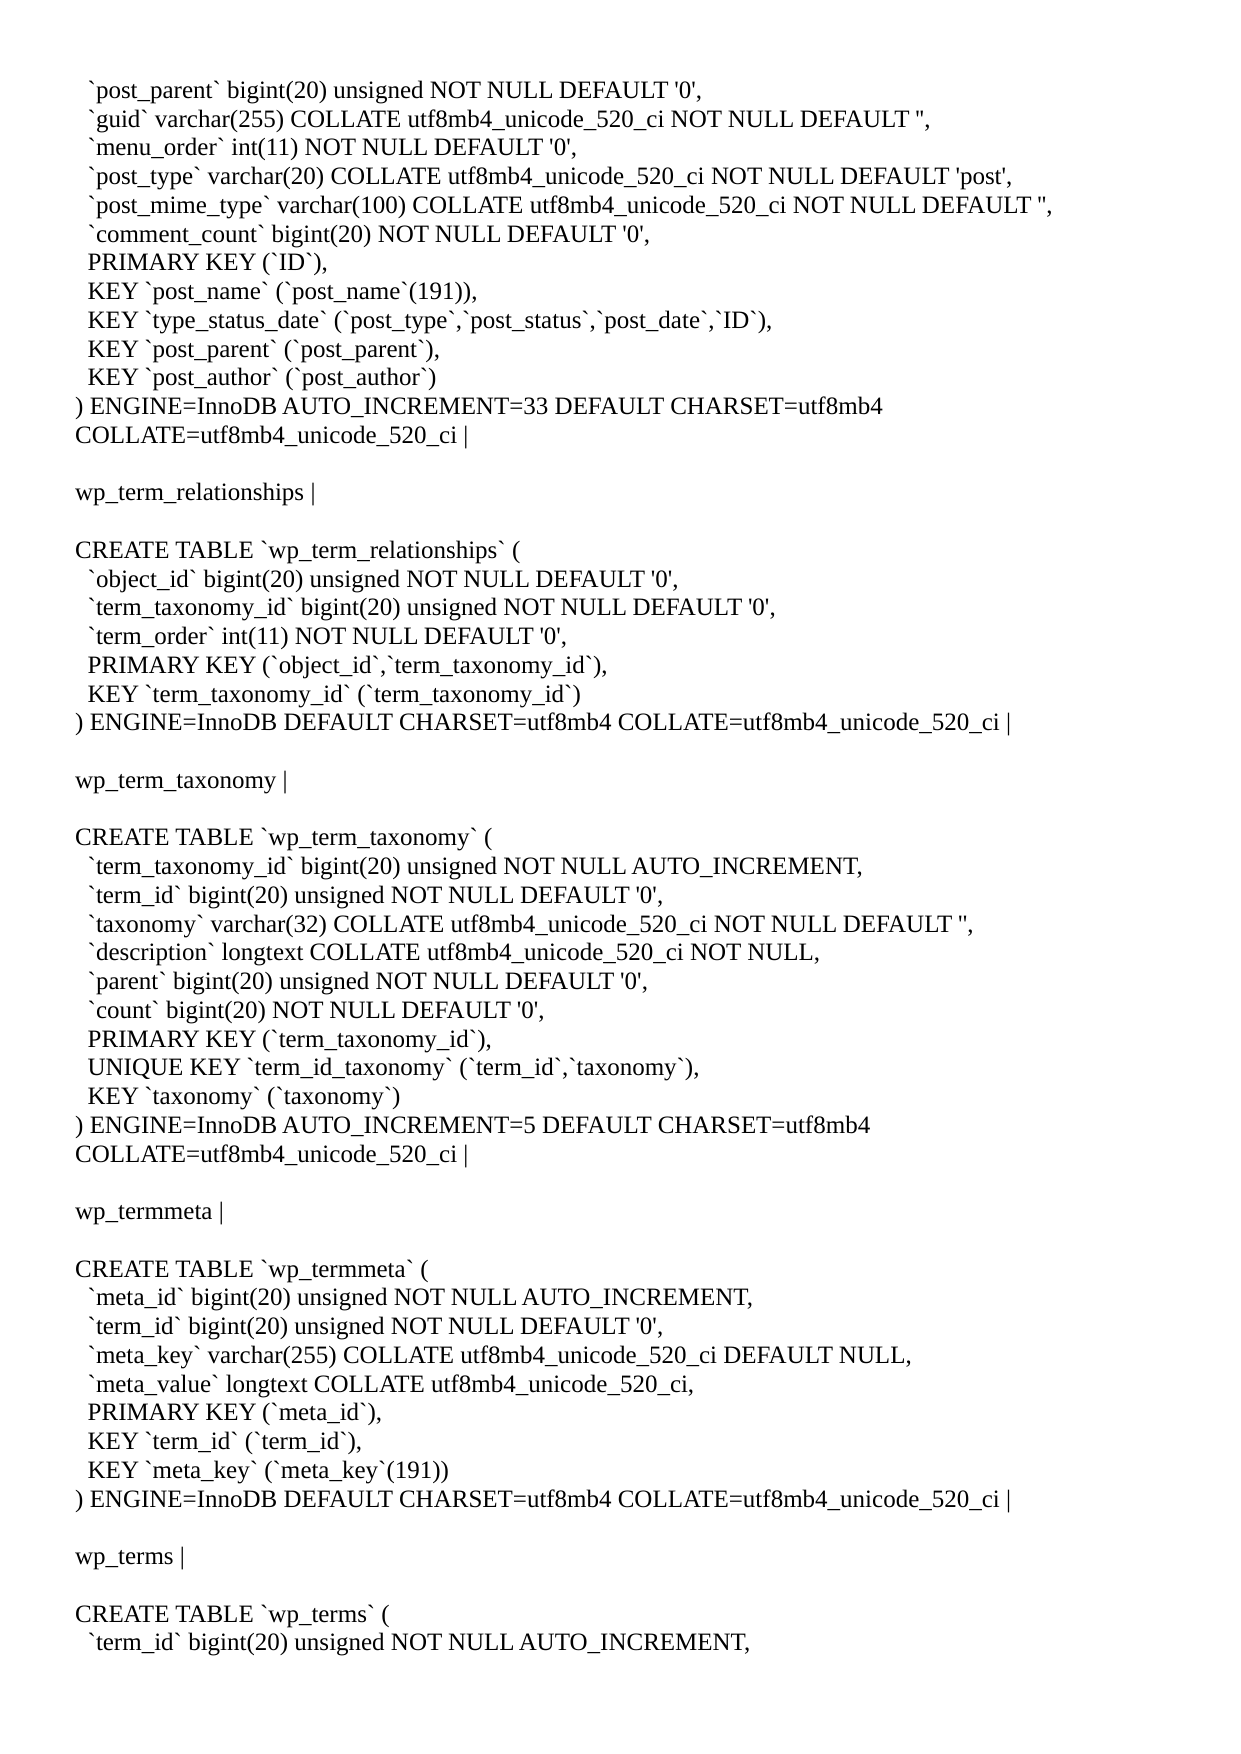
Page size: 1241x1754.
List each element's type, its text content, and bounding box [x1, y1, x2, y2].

text KEY `post_parent` (`post_parent`), [75, 334, 1165, 362]
text `post_parent` bigint(20) unsigned NOT NULL DEFAULT '0', [75, 75, 1165, 104]
text UNIQUE KEY `term_id_taxonomy` (`term_id`,`taxonomy`), [75, 1052, 1165, 1081]
text `term_id` bigint(20) unsigned NOT NULL DEFAULT '0', [75, 1311, 1165, 1340]
text KEY `term_id` (`term_id`), [75, 1426, 1165, 1455]
text KEY `post_name` (`post_name`(191)), [75, 276, 1165, 305]
text KEY `type_status_date` (`post_type`,`post_status`,`post_date`,`ID`), [75, 305, 1165, 334]
text CREATE TABLE `wp_termmeta` ( [75, 1254, 1165, 1282]
text `term_id` bigint(20) unsigned NOT NULL DEFAULT '0', [75, 880, 1165, 909]
text wp_termmeta | [75, 1196, 1165, 1225]
text PRIMARY KEY (`object_id`,`term_taxonomy_id`), [75, 650, 1165, 679]
text `count` bigint(20) NOT NULL DEFAULT '0', [75, 995, 1165, 1024]
text `meta_id` bigint(20) unsigned NOT NULL AUTO_INCREMENT, [75, 1282, 1165, 1311]
text `term_taxonomy_id` bigint(20) unsigned NOT NULL AUTO_INCREMENT, [75, 851, 1165, 880]
text `taxonomy` varchar(32) COLLATE utf8mb4_unicode_520_ci NOT NULL DEFAULT '', [75, 909, 1165, 937]
text `term_order` int(11) NOT NULL DEFAULT '0', [75, 621, 1165, 650]
text ) ENGINE=InnoDB AUTO_INCREMENT=5 DEFAULT CHARSET=utf8mb4 COLLATE=utf8mb4_unicode_520_ci | [75, 1110, 1165, 1167]
text KEY `post_author` (`post_author`) [75, 362, 1165, 391]
text PRIMARY KEY (`term_taxonomy_id`), [75, 1024, 1165, 1052]
text ) ENGINE=InnoDB DEFAULT CHARSET=utf8mb4 COLLATE=utf8mb4_unicode_520_ci | [75, 707, 1165, 736]
text wp_term_taxonomy | [75, 765, 1165, 794]
text KEY `taxonomy` (`taxonomy`) [75, 1081, 1165, 1110]
text `term_id` bigint(20) unsigned NOT NULL AUTO_INCREMENT, [75, 1627, 1165, 1656]
text CREATE TABLE `wp_term_taxonomy` ( [75, 822, 1165, 851]
text ) ENGINE=InnoDB DEFAULT CHARSET=utf8mb4 COLLATE=utf8mb4_unicode_520_ci | [75, 1484, 1165, 1512]
text `meta_value` longtext COLLATE utf8mb4_unicode_520_ci, [75, 1369, 1165, 1397]
text `post_mime_type` varchar(100) COLLATE utf8mb4_unicode_520_ci NOT NULL DEFAULT '', [75, 190, 1165, 219]
text ) ENGINE=InnoDB AUTO_INCREMENT=33 DEFAULT CHARSET=utf8mb4 COLLATE=utf8mb4_unicode_520_ci | [75, 391, 1165, 449]
text `menu_order` int(11) NOT NULL DEFAULT '0', [75, 132, 1165, 161]
text `guid` varchar(255) COLLATE utf8mb4_unicode_520_ci NOT NULL DEFAULT '', [75, 104, 1165, 132]
text CREATE TABLE `wp_term_relationships` ( [75, 535, 1165, 564]
text `meta_key` varchar(255) COLLATE utf8mb4_unicode_520_ci DEFAULT NULL, [75, 1340, 1165, 1369]
text PRIMARY KEY (`ID`), [75, 247, 1165, 276]
text `comment_count` bigint(20) NOT NULL DEFAULT '0', [75, 219, 1165, 247]
text wp_term_relationships | [75, 477, 1165, 506]
text KEY `term_taxonomy_id` (`term_taxonomy_id`) [75, 679, 1165, 707]
text `object_id` bigint(20) unsigned NOT NULL DEFAULT '0', [75, 564, 1165, 592]
text wp_terms | [75, 1541, 1165, 1570]
text `parent` bigint(20) unsigned NOT NULL DEFAULT '0', [75, 966, 1165, 995]
text PRIMARY KEY (`meta_id`), [75, 1397, 1165, 1426]
text `description` longtext COLLATE utf8mb4_unicode_520_ci NOT NULL, [75, 937, 1165, 966]
text `term_taxonomy_id` bigint(20) unsigned NOT NULL DEFAULT '0', [75, 592, 1165, 621]
text CREATE TABLE `wp_terms` ( [75, 1599, 1165, 1627]
text KEY `meta_key` (`meta_key`(191)) [75, 1455, 1165, 1484]
text `post_type` varchar(20) COLLATE utf8mb4_unicode_520_ci NOT NULL DEFAULT 'post', [75, 161, 1165, 190]
